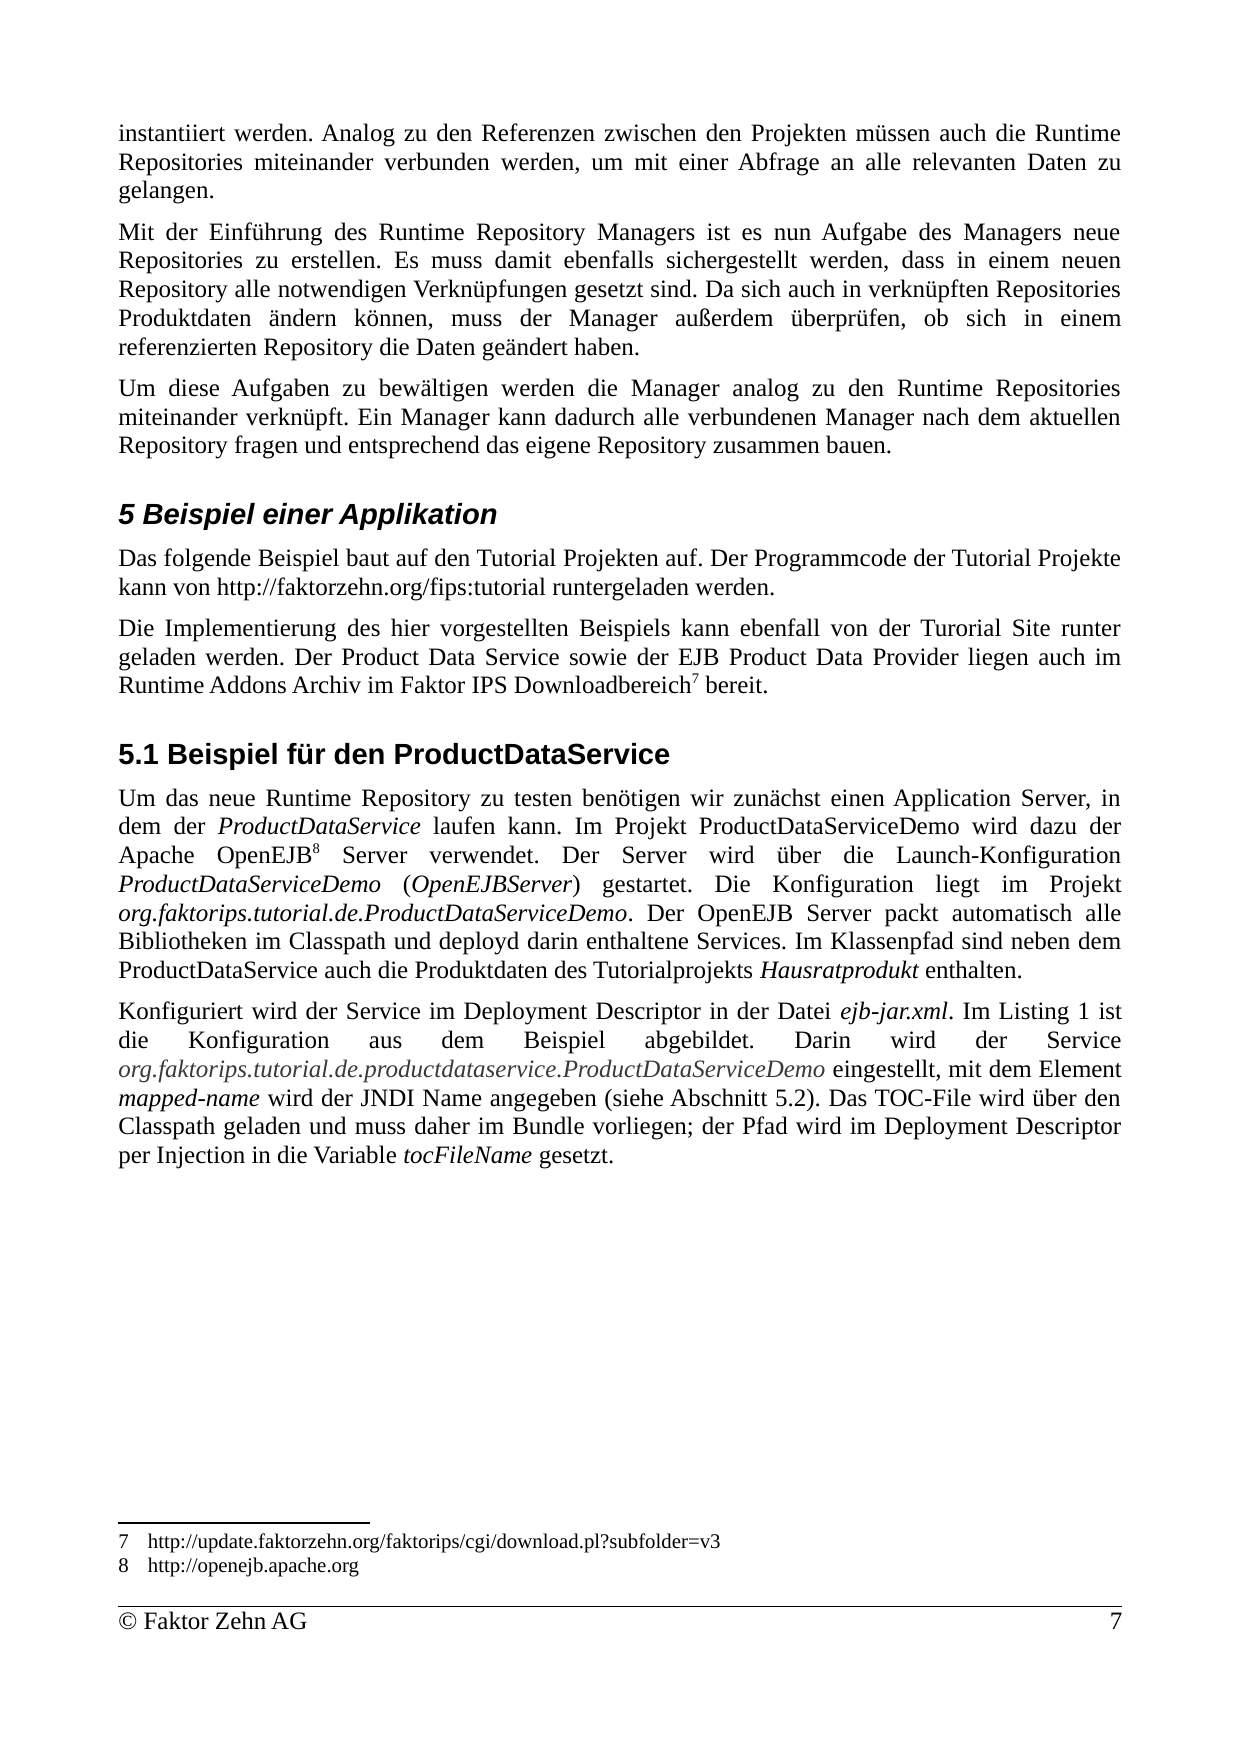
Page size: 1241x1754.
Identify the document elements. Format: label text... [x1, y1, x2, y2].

text Um das neue Runtime Repository zu testen benötigen wir zunächst einen Application Server, in dem der ProductDataService laufen kann. Im Projekt ProductDataServiceDemo wird dazu der Apache OpenEJB Server verwendet. Der Server wird über die Launch-Konfiguration ProductDataServiceDemo (OpenEJBServer) gestartet. Die Konfiguration liegt im Projekt org.faktorips.tutorial.de.ProductDataServiceDemo. Der OpenEJB Server packt automatisch alle Bibliotheken im Classpath und deployd darin enthaltene Services. Im Klassenpfad sind neben dem ProductDataService auch die Produktdaten des Tutorialprojekts Hausratprodukt enthalten. [118, 783, 1122, 984]
subtitle 5 Beispiel einer Applikation [118, 497, 1122, 530]
text Um diese Aufgaben zu bewältigen werden die Manager analog zu den Runtime Repositories miteinander verknüpft. Ein Manager kann dadurch alle verbundenen Manager nach dem aktuellen Repository fragen und entsprechend das eigene Repository zusammen bauen. [118, 373, 1122, 459]
text Mit der Einführung des Runtime Repository Managers ist es nun Aufgabe des Managers neue Repositories zu erstellen. Es muss damit ebenfalls sichergestellt werden, dass in einem neuen Repository alle notwendigen Verknüpfungen gesetzt sind. Da sich auch in verknüpften Repositories Produktdaten ändern können, muss der Manager außerdem überprüfen, ob sich in einem referenzierten Repository die Daten geändert haben. [118, 217, 1122, 361]
text http://update.faktorzehn.org/faktorips/cgi/download.pl?subfolder=v3 [118, 1529, 1122, 1553]
text Die Implementierung des hier vorgestellten Beispiels kann ebenfall von der Turorial Site runter geladen werden. Der Product Data Service sowie der EJB Product Data Provider liegen auch im Runtime Addons Archiv im Faktor IPS Downloadbereich bereit. [118, 613, 1122, 699]
text Konfiguriert wird der Service im Deployment Descriptor in der Datei ejb-jar.xml. Im Listing 1 ist die Konfiguration aus dem Beispiel abgebildet. Darin wird der Service org.faktorips.tutorial.de.productdataservice.ProductDataServiceDemo eingestellt, mit dem Element mapped-name wird der JNDI Name angegeben (siehe Abschnitt 5.2). Das TOC-File wird über den Classpath geladen und muss daher im Bundle vorliegen; der Pfad wird im Deployment Descriptor per Injection in die Variable tocFileName gesetzt. [118, 996, 1122, 1169]
text Das folgende Beispiel baut auf den Tutorial Projekten auf. Der Programmcode der Tutorial Projekte kann von http://faktorzehn.org/fips:tutorial runtergeladen werden. [118, 543, 1122, 600]
text instantiiert werden. Analog zu den Referenzen zwischen den Projekten müssen auch die Runtime Repositories miteinander verbunden werden, um mit einer Abfrage an alle relevanten Daten zu gelangen. [118, 118, 1122, 204]
subtitle 5.1 Beispiel für den ProductDataService [118, 737, 1122, 770]
text http://openejb.apache.org [118, 1553, 1122, 1577]
